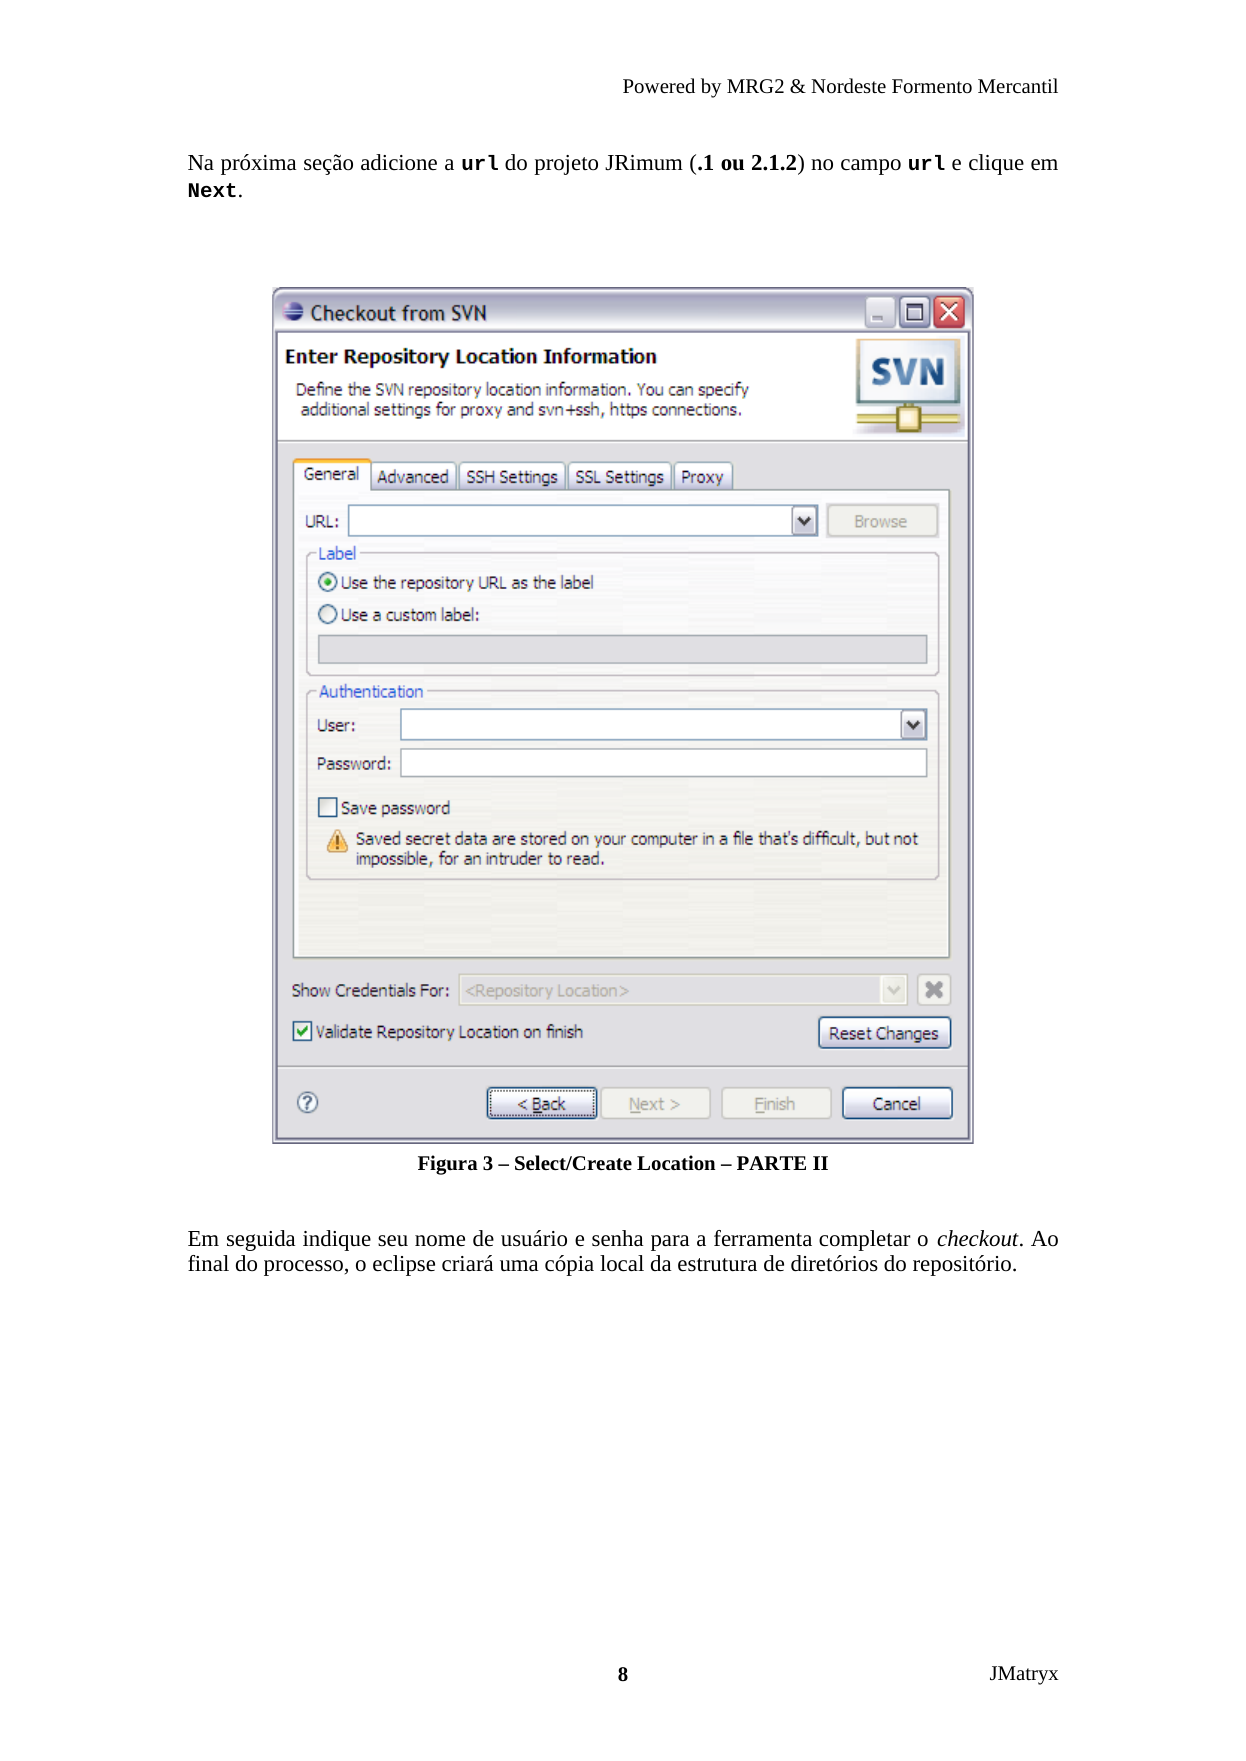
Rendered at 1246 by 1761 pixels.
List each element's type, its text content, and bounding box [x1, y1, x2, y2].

text Na próxima seção adicione a url do projeto JRimum (.1 ou 2.1.2) no campo url e clique em Next. [187, 150, 1059, 203]
picture [272, 287, 974, 1144]
text Em seguida indique seu nome de usuário e senha para a ferramenta completar o checkout. Ao final do processo, o eclipse criará uma cópia local da estrutura de diretórios do repositório. [187, 1226, 1059, 1277]
text Figura 3 – Select/Create Location – PARTE II [187, 1152, 1059, 1175]
